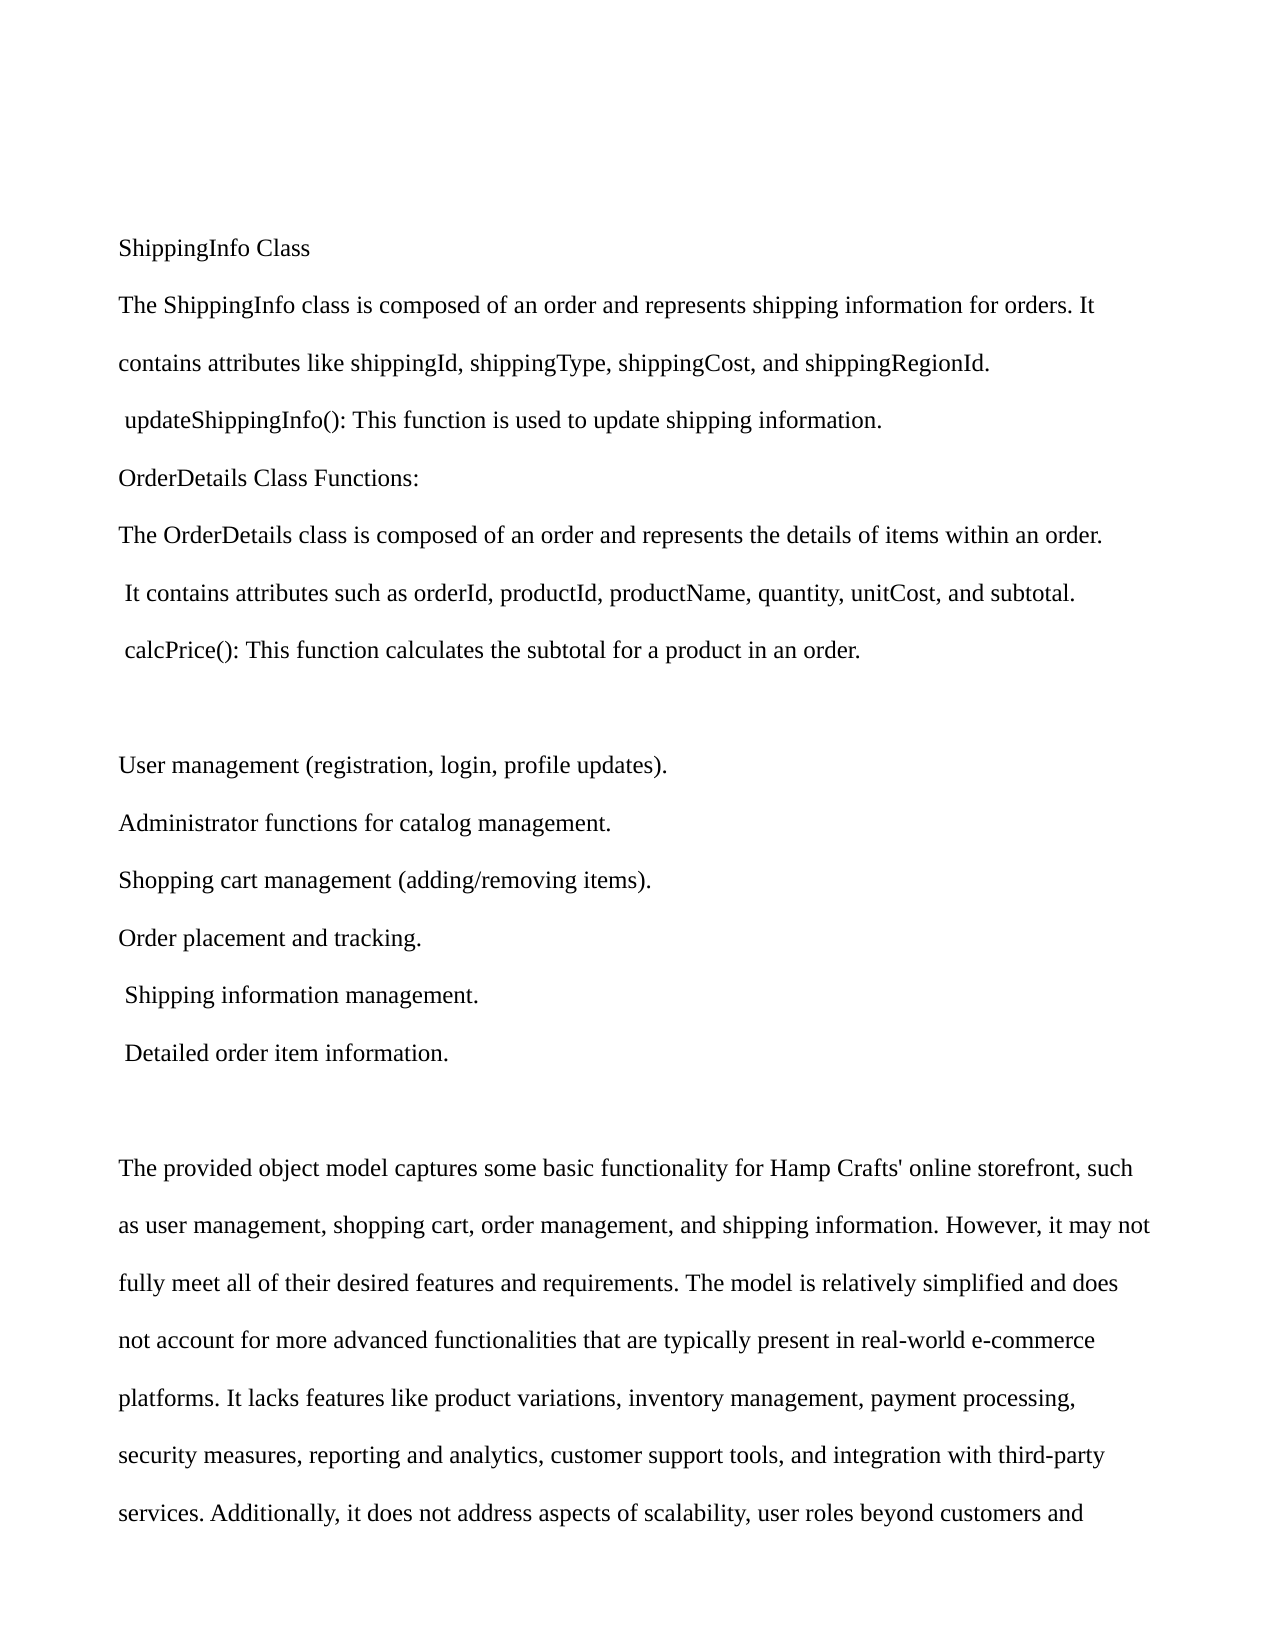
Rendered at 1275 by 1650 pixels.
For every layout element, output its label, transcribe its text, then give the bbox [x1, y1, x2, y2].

text Administrator functions for catalog management. [118, 808, 1157, 837]
text It contains attributes such as orderId, productId, productName, quantity, unitCost, and subtotal. [118, 578, 1157, 607]
text The OrderDetails class is composed of an order and represents the details of items within an order. [118, 521, 1157, 549]
text User management (registration, login, profile updates). [118, 751, 1157, 779]
text Shipping information management. [118, 981, 1157, 1009]
text The provided object model captures some basic functionality for Hamp Crafts' online storefront, such as user management, shopping cart, order management, and shipping information. However, it may not fully meet all of their desired features and requirements. The model is relatively simplified and does not account for more advanced functionalities that are typically present in real-world e-commerce platforms. It lacks features like product variations, inventory management, payment processing, security measures, reporting and analytics, customer support tools, and integration with third-party services. Additionally, it does not address aspects of scalability, user roles beyond customers and [118, 1153, 1157, 1527]
text updateShippingInfo(): This function is used to update shipping information. [118, 406, 1157, 434]
text Order placement and tracking. [118, 923, 1157, 952]
text calcPrice(): This function calculates the subtotal for a product in an order. [118, 636, 1157, 664]
text OrderDetails Class Functions: [118, 463, 1157, 492]
text Detailed order item information. [118, 1038, 1157, 1067]
text The ShippingInfo class is composed of an order and represents shipping information for orders. It contains attributes like shippingId, shippingType, shippingCost, and shippingRegionId. [118, 291, 1157, 377]
text ShippingInfo Class [118, 233, 1157, 262]
text Shopping cart management (adding/removing items). [118, 866, 1157, 894]
